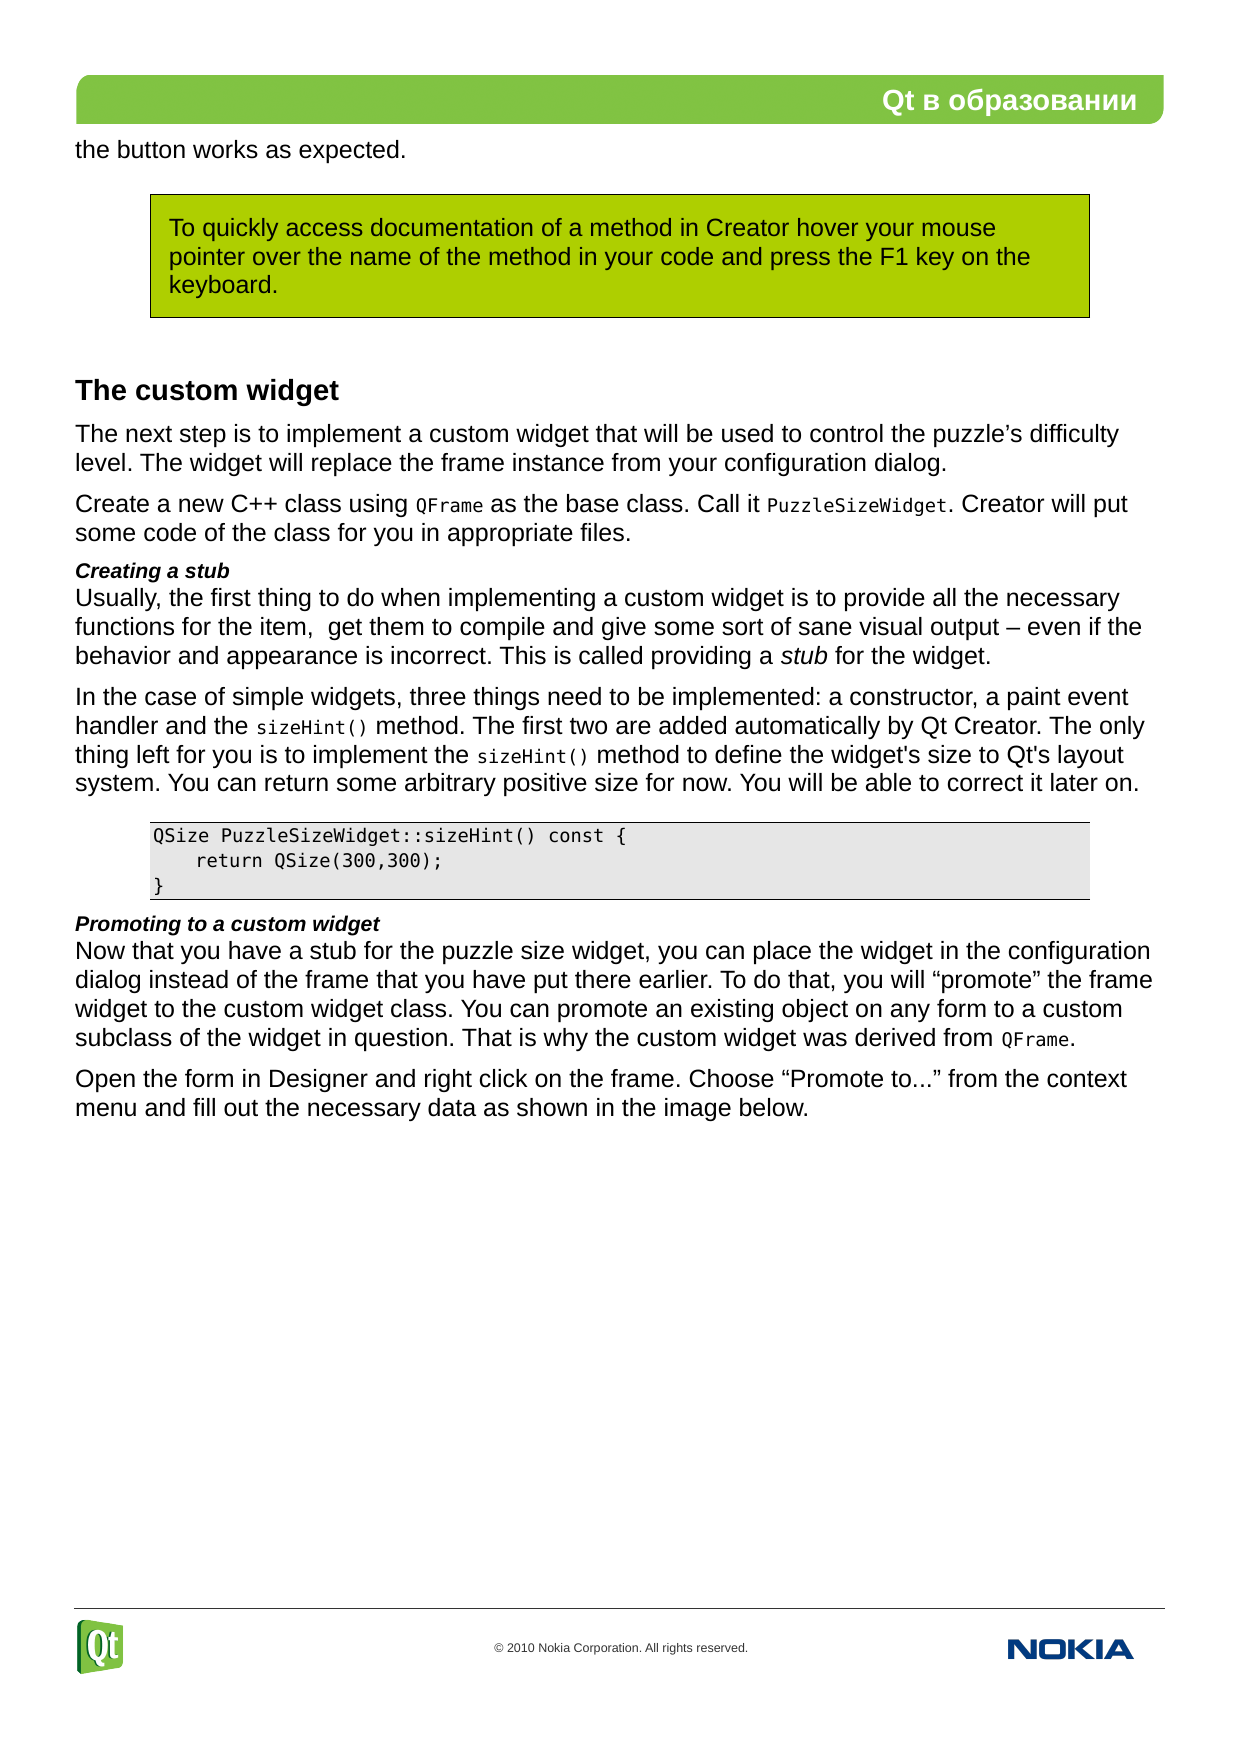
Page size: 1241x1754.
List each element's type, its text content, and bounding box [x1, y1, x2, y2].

subtitle The custom widget [75, 373, 1165, 406]
picture [978, 1610, 1164, 1688]
subtitle Creating a stub [75, 559, 1165, 583]
text In the case of simple widgets, three things need to be implemented: a constructor, a paint event handler and the sizeHint() method. The first two are added automatically by Qt Creator. The only thing left for you is to implement the sizeHint() method to define the widget's size to Qt's layout system. You can return some arbitrary positive size for now. You will be able to correct it later on. [75, 682, 1165, 797]
text return QSize(300,300); [150, 850, 1090, 872]
text The next step is to implement a custom widget that will be used to control the puzzle’s difficulty level. The widget will replace the frame instance from your configuration dialog. [75, 419, 1165, 476]
picture [73, 1615, 127, 1679]
text Open the form in Designer and right click on the frame. Choose “Promote to...” from the context menu and fill out the necessary data as shown in the image below. [75, 1064, 1165, 1121]
subtitle Promoting to a custom widget [75, 912, 1165, 936]
picture [76, 75, 1164, 124]
text the button works as expected. [75, 135, 1165, 164]
text QSize PuzzleSizeWidget::sizeHint() const { [150, 823, 1090, 850]
text To quickly access documentation of a method in Creator hover your mouse pointer over the name of the method in your code and press the F1 key on the keyboard. [151, 195, 1089, 317]
text } [150, 872, 1090, 899]
text Create a new C++ class using QFrame as the base class. Call it PuzzleSizeWidget. Creator will put some code of the class for you in appropriate files. [75, 489, 1165, 546]
text Usually, the first thing to do when implementing a custom widget is to provide all the necessary functions for the item, get them to compile and give some sort of sane visual output – even if the behavior and appearance is incorrect. This is called providing a stub for the widget. [75, 583, 1165, 669]
text Now that you have a stub for the puzzle size widget, you can place the widget in the configuration dialog instead of the frame that you have put there earlier. To do that, you will “promote” the frame widget to the custom widget class. You can promote an existing object on any form to a custom subclass of the widget in question. That is why the custom widget was derived from QFrame. [75, 936, 1165, 1051]
